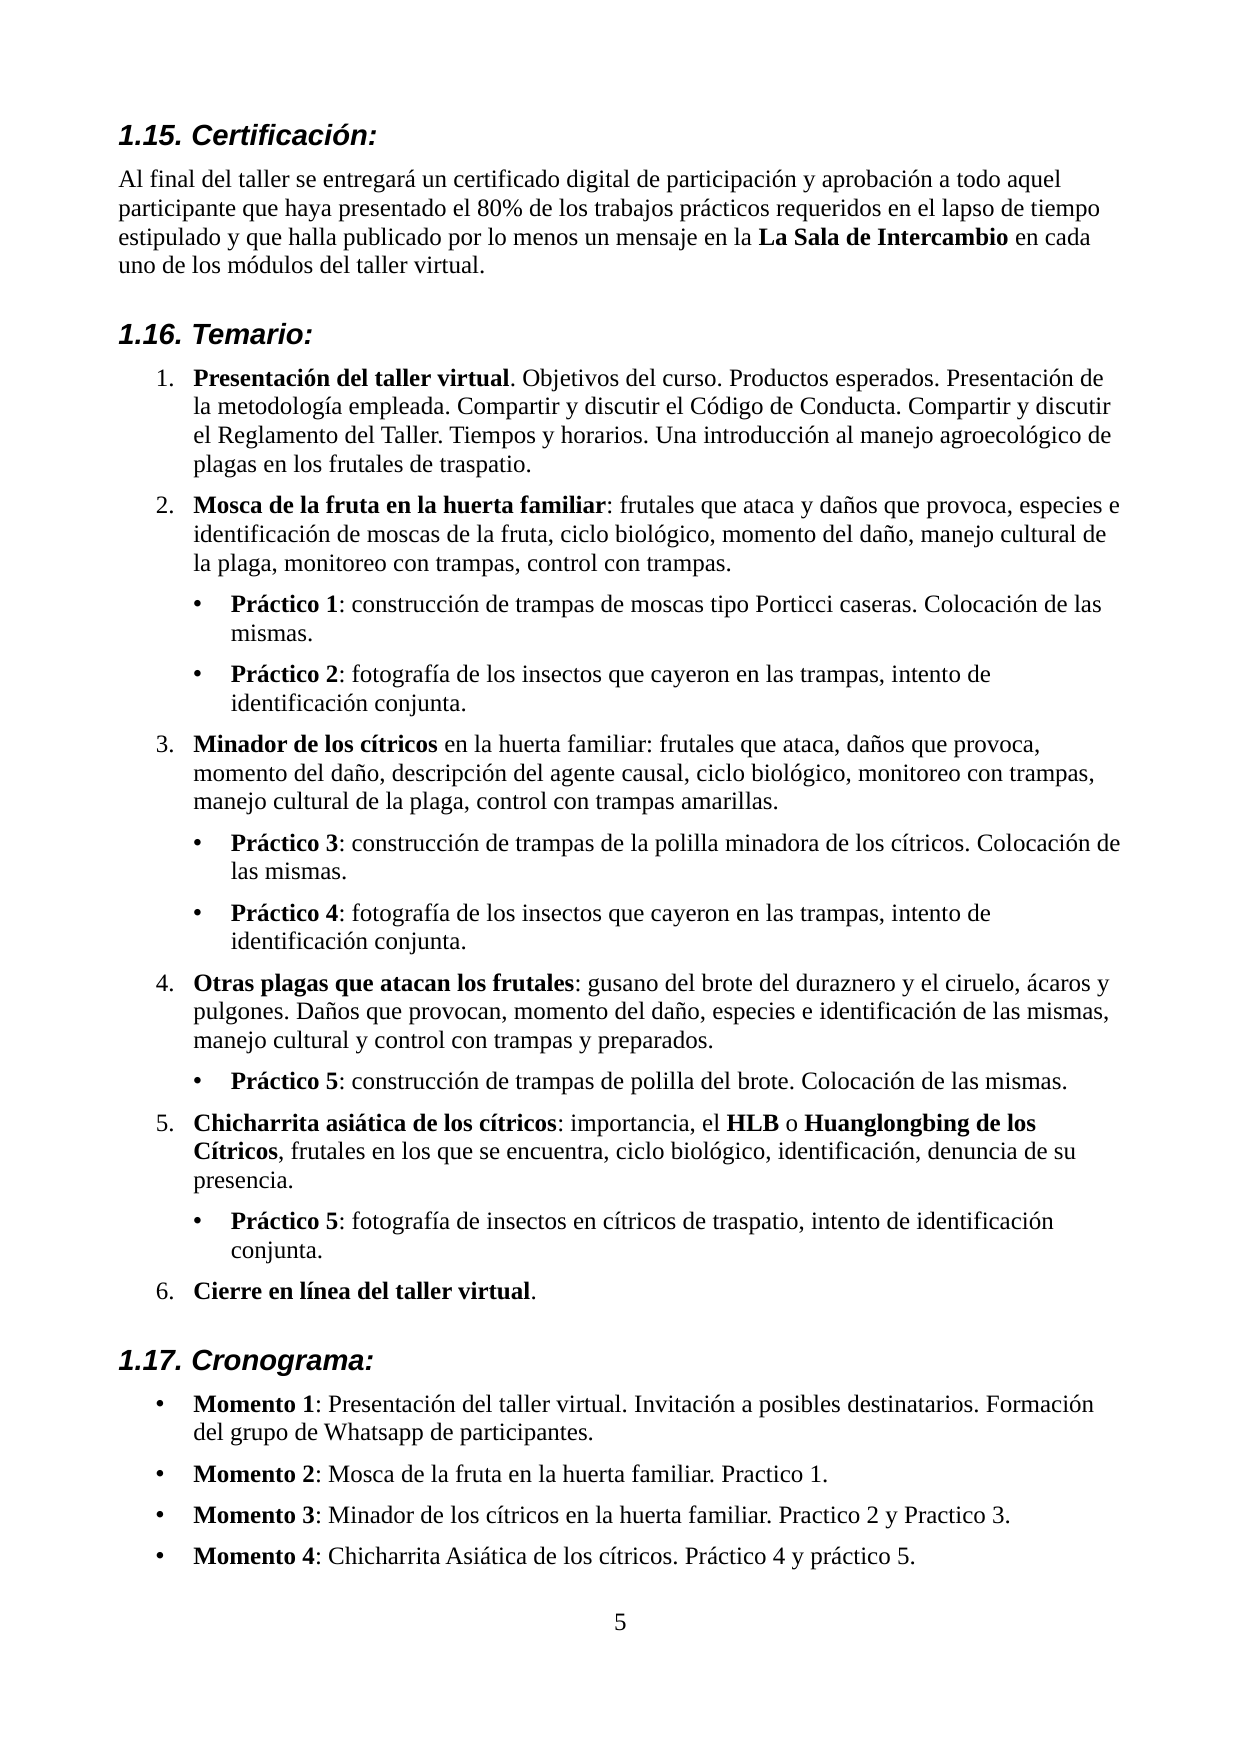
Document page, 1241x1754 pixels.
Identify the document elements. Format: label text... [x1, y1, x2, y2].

list Momento 1: Presentación del taller virtual. Invitación a posibles destinatarios. Formación del grupo de Whatsapp de participantes. [156, 1389, 1122, 1446]
subtitle Certificación: [118, 118, 1122, 152]
subtitle Temario: [118, 317, 1122, 350]
list Momento 4: Chicharrita Asiática de los cítricos. Práctico 4 y práctico 5. [156, 1541, 1122, 1570]
list Práctico 4: fotografía de los insectos que cayeron en las trampas, intento de identificación conjunta. [193, 898, 1122, 955]
list Otras plagas que atacan los frutales: gusano del brote del duraznero y el ciruelo, ácaros y pulgones. Daños que provocan, momento del daño, especies e identificación de las mismas, manejo cultural y control con trampas y preparados. [156, 968, 1122, 1054]
list Momento 3: Minador de los cítricos en la huerta familiar. Practico 2 y Practico 3. [156, 1500, 1122, 1529]
list Práctico 2: fotografía de los insectos que cayeron en las trampas, intento de identificación conjunta. [193, 659, 1122, 716]
list Cierre en línea del taller virtual. [156, 1276, 1122, 1305]
list Práctico 3: construcción de trampas de la polilla minadora de los cítricos. Colocación de las mismas. [193, 828, 1122, 885]
list Práctico 1: construcción de trampas de moscas tipo Porticci caseras. Colocación de las mismas. [193, 589, 1122, 646]
text Al final del taller se entregará un certificado digital de participación y aprobación a todo aquel participante que haya presentado el 80% de los trabajos prácticos requeridos en el lapso de tiempo estipulado y que halla publicado por lo menos un mensaje en la La Sala de Intercambio en cada uno de los módulos del taller virtual. [118, 164, 1122, 279]
list Chicharrita asiática de los cítricos: importancia, el HLB o Huanglongbing de los Cítricos, frutales en los que se encuentra, ciclo biológico, identificación, denuncia de su presencia. [156, 1108, 1122, 1194]
list Momento 2: Mosca de la fruta en la huerta familiar. Practico 1. [156, 1459, 1122, 1487]
list Práctico 5: construcción de trampas de polilla del brote. Colocación de las mismas. [193, 1066, 1122, 1095]
list Mosca de la fruta en la huerta familiar: frutales que ataca y daños que provoca, especies e identificación de moscas de la fruta, ciclo biológico, momento del daño, manejo cultural de la plaga, monitoreo con trampas, control con trampas. [156, 490, 1122, 576]
list Práctico 5: fotografía de insectos en cítricos de traspatio, intento de identificación conjunta. [193, 1206, 1122, 1264]
list Presentación del taller virtual. Objetivos del curso. Productos esperados. Presentación de la metodología empleada. Compartir y discutir el Código de Conducta. Compartir y discutir el Reglamento del Taller. Tiempos y horarios. Una introducción al manejo agroecológico de plagas en los frutales de traspatio. [156, 363, 1122, 478]
list Minador de los cítricos en la huerta familiar: frutales que ataca, daños que provoca, momento del daño, descripción del agente causal, ciclo biológico, monitoreo con trampas, manejo cultural de la plaga, control con trampas amarillas. [156, 729, 1122, 815]
subtitle Cronograma: [118, 1343, 1122, 1376]
